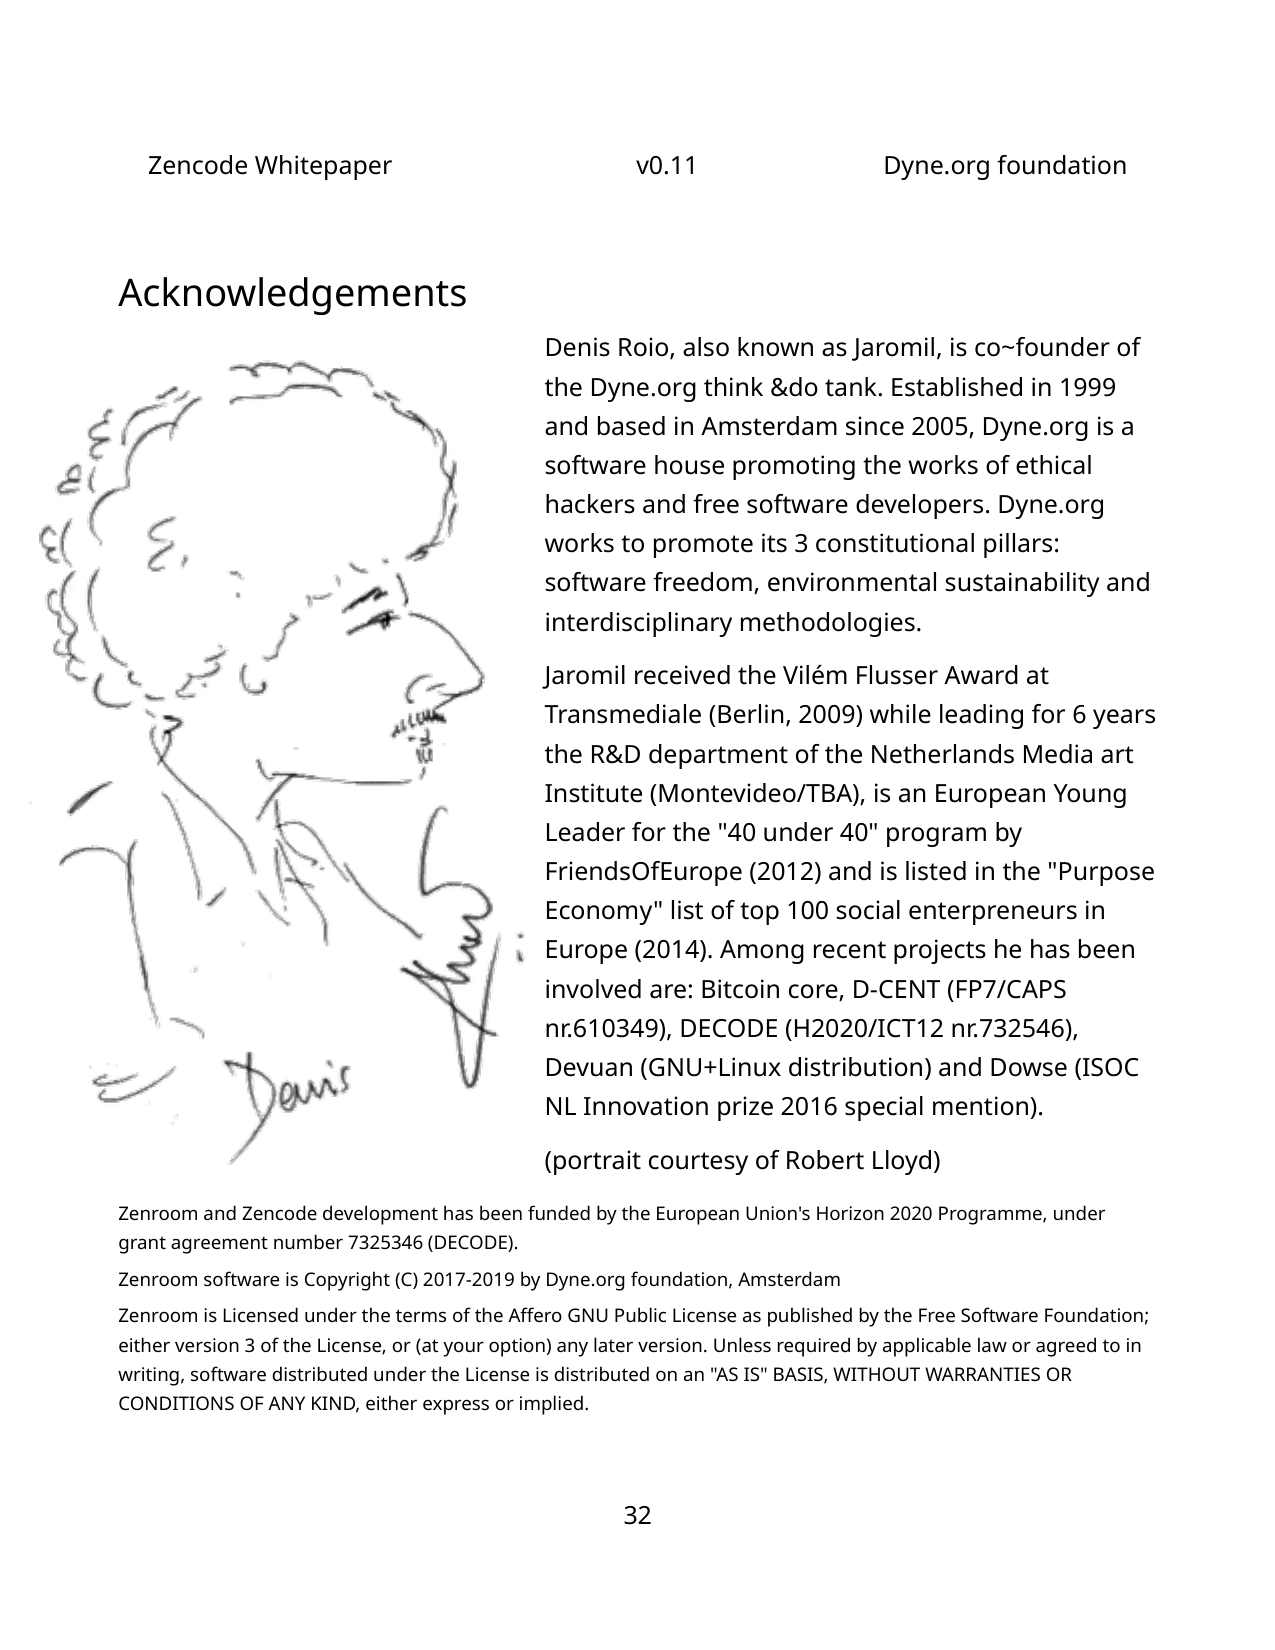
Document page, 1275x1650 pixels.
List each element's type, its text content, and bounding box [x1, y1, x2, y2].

subtitle Acknowledgements [118, 266, 1157, 317]
text (portrait courtesy of Robert Lloyd) [545, 1142, 1157, 1177]
text Jaromil received the Vilém Flusser Award at Transmediale (Berlin, 2009) while leading for 6 years the R&D department of the Netherlands Media art Institute (Montevideo/TBA), is an European Young Leader for the "40 under 40" program by FriendsOfEurope (2012) and is listed in the "Purpose Economy" list of top 100 social enterpreneurs in Europe (2014). Among recent projects he has been involved are: Bitcoin core, D-CENT (FP7/CAPS nr.610349), DECODE (H2020/ICT12 nr.732546), Devuan (GNU+Linux distribution) and Dowse (ISOC NL Innovation prize 2016 special mention). [545, 658, 1157, 1123]
text Denis Roio, also known as Jaromil, is co~founder of the Dyne.org think &do tank. Established in 1999 and based in Amsterdam since 2005, Dyne.org is a software house promoting the works of ethical hackers and free software developers. Dyne.org works to promote its 3 constitutional pillars: software freedom, environmental sustainability and interdisciplinary methodologies. [545, 330, 1157, 638]
text Zenroom is Licensed under the terms of the Affero GNU Public License as published by the Free Software Foundation; either version 3 of the License, or (at your option) any later version. Unless required by applicable law or agreed to in writing, software distributed under the License is distributed on an "AS IS" BASIS, WITHOUT WARRANTIES OR CONDITIONS OF ANY KIND, either express or implied. [118, 1303, 1157, 1416]
picture [28, 330, 545, 1177]
text Zenroom software is Copyright (C) 2017-2019 by Dyne.org foundation, Amsterdam [118, 1266, 1157, 1292]
text Zenroom and Zencode development has been funded by the European Union's Horizon 2020 Programme, under grant agreement number 7325346 (DECODE). [118, 1200, 1157, 1255]
